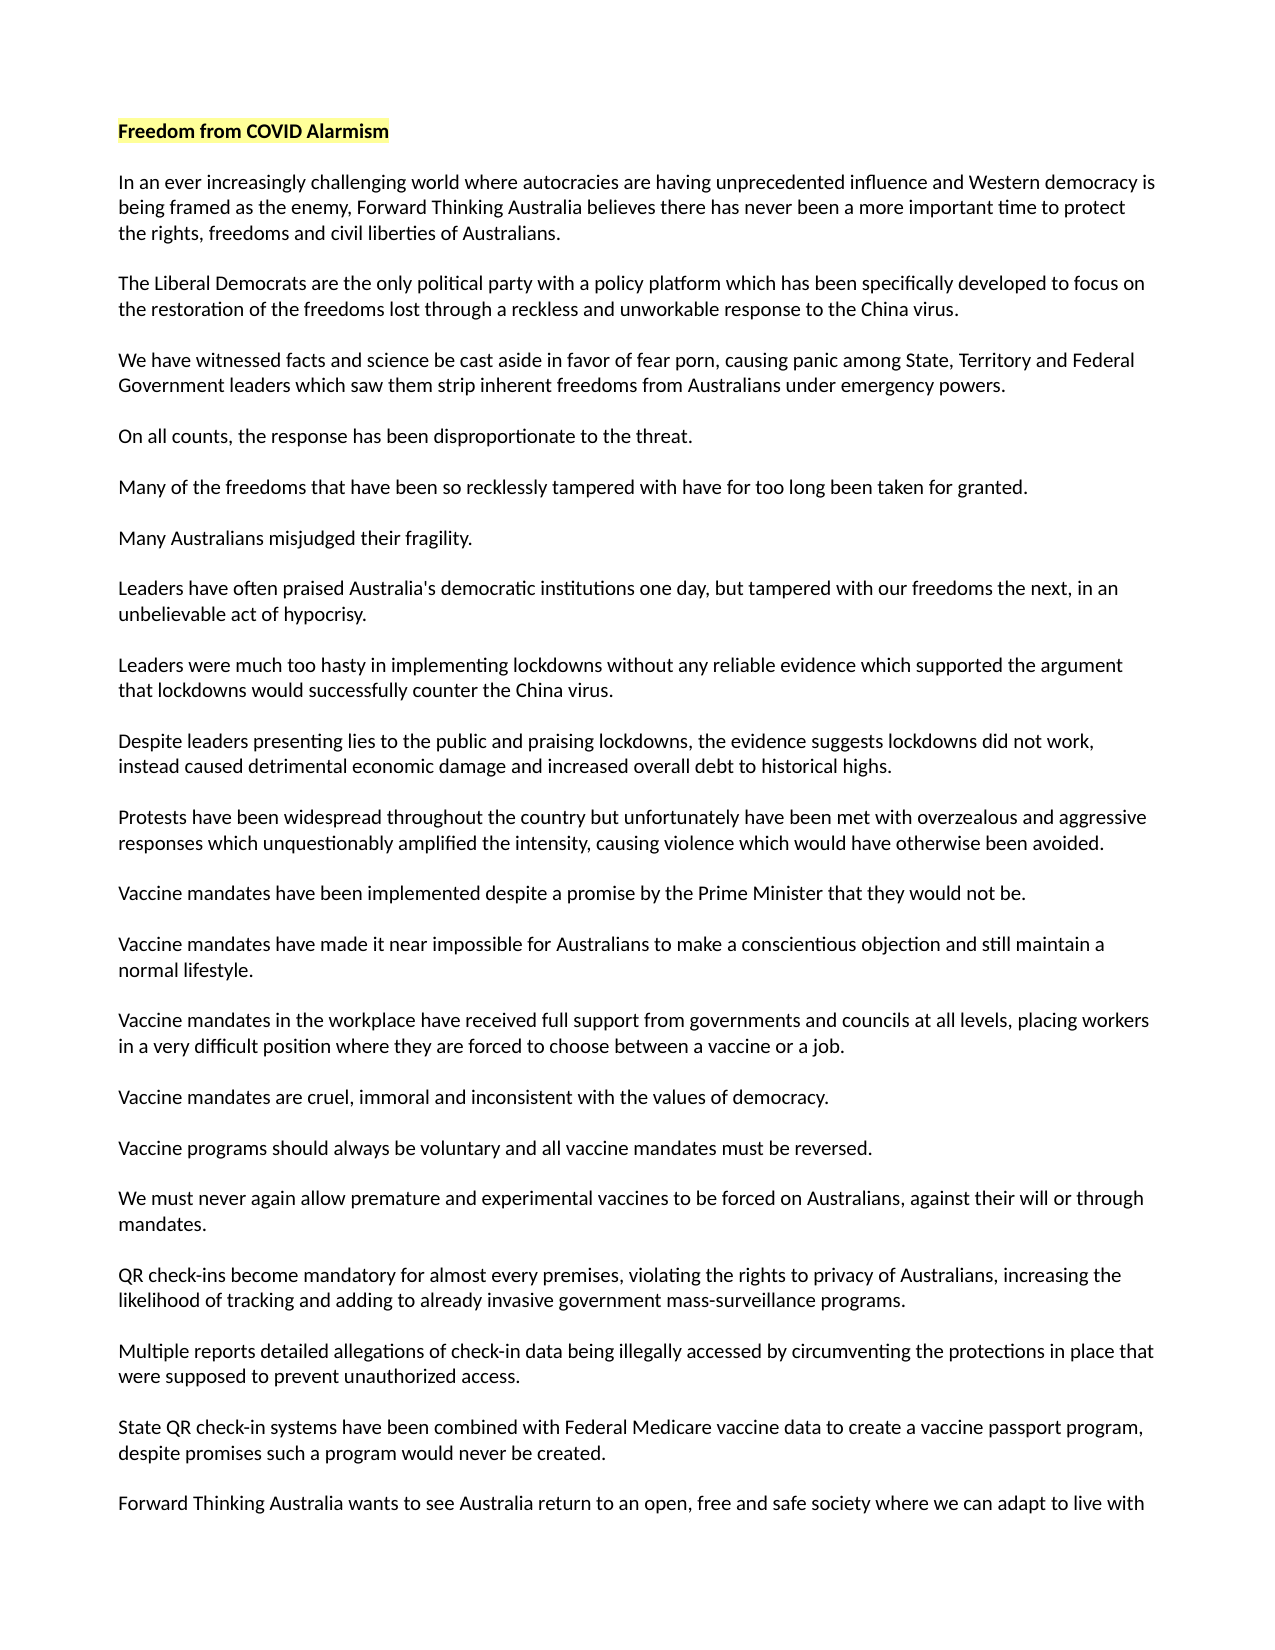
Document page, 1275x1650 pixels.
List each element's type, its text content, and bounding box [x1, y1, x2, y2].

text Vaccine mandates have made it near impossible for Australians to make a conscientious objection and still maintain a normal lifestyle. [118, 931, 1157, 982]
text Multiple reports detailed allegations of check-in data being illegally accessed by circumventing the protections in place that were supposed to prevent unauthorized access. [118, 1338, 1157, 1389]
text State QR check-in systems have been combined with Federal Medicare vaccine data to create a vaccine passport program, despite promises such a program would never be created. [118, 1414, 1157, 1465]
text Protests have been widespread throughout the country but unfortunately have been met with overzealous and aggressive responses which unquestionably amplified the intensity, causing violence which would have otherwise been avoided. [118, 804, 1157, 855]
text We have witnessed facts and science be cast aside in favor of fear porn, causing panic among State, Territory and Federal Government leaders which saw them strip inherent freedoms from Australians under emergency powers. [118, 347, 1157, 398]
text Vaccine mandates have been implemented despite a promise by the Prime Minister that they would not be. [118, 881, 1157, 906]
text In an ever increasingly challenging world where autocracies are having unprecedented influence and Western democracy is being framed as the enemy, Forward Thinking Australia believes there has never been a more important time to protect the rights, freedoms and civil liberties of Australians. [118, 169, 1157, 245]
text Vaccine programs should always be voluntary and all vaccine mandates must be reversed. [118, 1135, 1157, 1160]
text Forward Thinking Australia wants to see Australia return to an open, free and safe society where we can adapt to live with [118, 1491, 1157, 1516]
text Many Australians misjudged their fragility. [118, 525, 1157, 550]
text QR check-ins become mandatory for almost every premises, violating the rights to privacy of Australians, increasing the likelihood of tracking and adding to already invasive government mass-surveillance programs. [118, 1262, 1157, 1313]
text Leaders have often praised Australia's democratic institutions one day, but tampered with our freedoms the next, in an unbelievable act of hypocrisy. [118, 576, 1157, 626]
text The Liberal Democrats are the only political party with a policy platform which has been specifically developed to focus on the restoration of the freedoms lost through a reckless and unworkable response to the China virus. [118, 271, 1157, 321]
text Vaccine mandates are cruel, immoral and inconsistent with the values of democracy. [118, 1084, 1157, 1109]
text Leaders were much too hasty in implementing lockdowns without any reliable evidence which supported the argument that lockdowns would successfully counter the China virus. [118, 652, 1157, 703]
text On all counts, the response has been disproportionate to the threat. [118, 423, 1157, 448]
text Vaccine mandates in the workplace have received full support from governments and councils at all levels, placing workers in a very difficult position where they are forced to choose between a vaccine or a job. [118, 1008, 1157, 1058]
text Many of the freedoms that have been so recklessly tampered with have for too long been taken for granted. [118, 474, 1157, 499]
text Freedom from COVID Alarmism [118, 118, 1157, 143]
text Despite leaders presenting lies to the public and praising lockdowns, the evidence suggests lockdowns did not work, instead caused detrimental economic damage and increased overall debt to historical highs. [118, 728, 1157, 779]
text We must never again allow premature and experimental vaccines to be forced on Australians, against their will or through mandates. [118, 1186, 1157, 1236]
